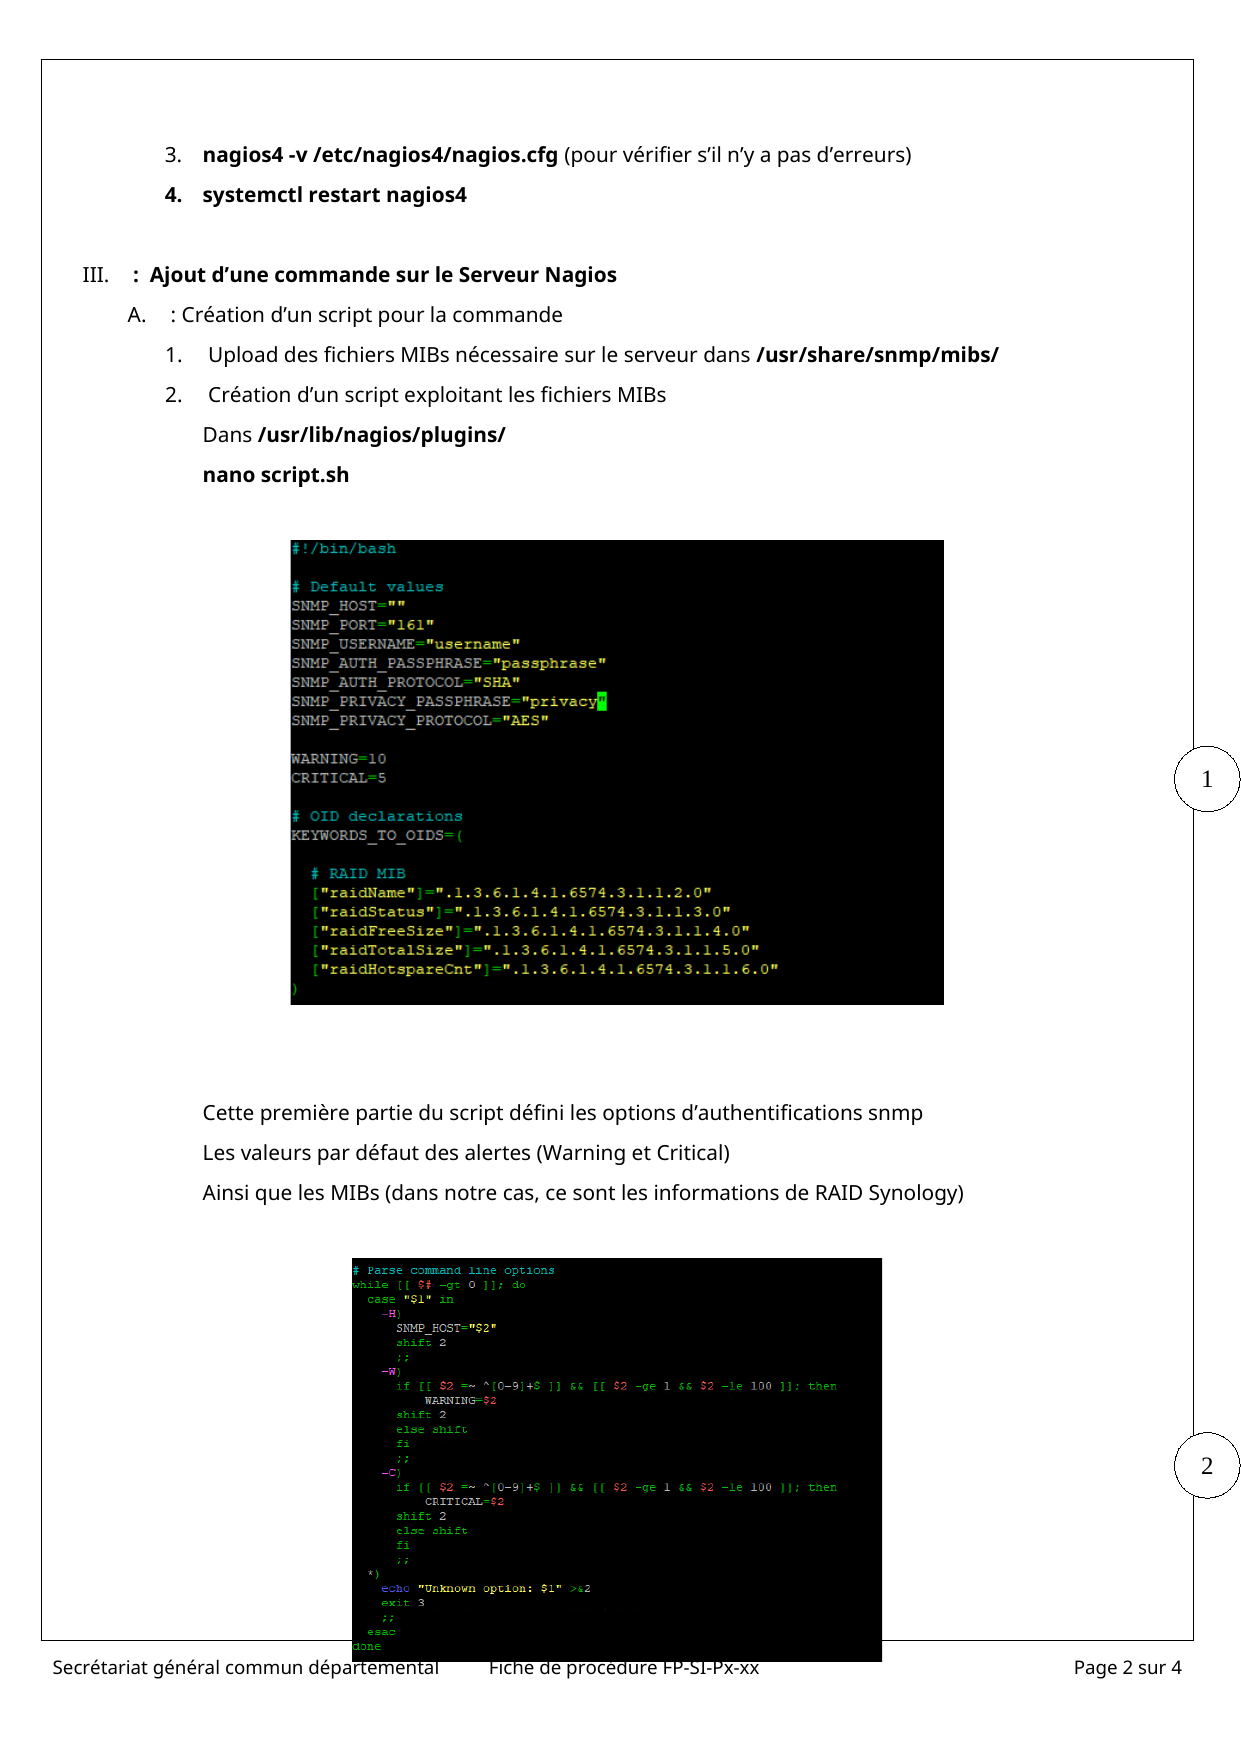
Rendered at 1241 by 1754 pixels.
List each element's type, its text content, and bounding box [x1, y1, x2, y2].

table_cell Champ d’application : SINUM pôle infrastructures – pôle n°2 Mode d’emploi : Installation de l’agent Nagios Configuration de l’agent Copier le fichier NSCP-0.4.1.102-x64.msi sur l’hôte Choisir custom : Ajout d’un hôte sur le Serveur Nagios Pour ajouter un hôte, il faut aller dans le répertoire /etc/nagios4/conf.d/ Éditer le fichier de configuration hosts.cfg (exemple) Définition de l’hôte comme ci-dessous nagios4 -v /etc/nagios4/nagios.cfg (pour vérifier s’il n’y a pas d’erreurs) systemctl restart nagios4 : Ajout d’une commande sur le Serveur Nagios : Création d’un script pour la commande Upload des fichiers MIBs nécessaire sur le serveur dans /usr/share/snmp/mibs/ Création d’un script exploitant les fichiers MIBs Dans /usr/lib/nagios/plugins/ nano script.sh Cette première partie du script défini les options d’authentifications snmp Les valeurs par défaut des alertes (Warning et Critical) Ainsi que les MIBs (dans notre cas, ce sont les informations de RAID Synology) Cette seconde partie du script sert à définir les options et les arguments -H = l’adresse IP de la machine, -W = le seuil d’alerte de Warning et -C = le seuil d’alerte de Critical Cette dernière partie du script sert à exploiter les valeurs des MIBs défini de chaque machine authentifiée via un snmpwalk et fait un calcul pour obtenir un pourcentage de l’espace libre du RAID. Et enfin il retourne un message en fonction du pourcentage calculer précédemment. : Ajout de la commande 1. Dans /etc/nagios/conf.d/commands.cfg Écrire la commande comme ci-dessous, les options définis précédemment sont utilisés ici : Vérification : Vérification de la remonter de l’hôte 1. Dans l’interface web de Nagios, rechercher la machine ajoutée : Vérification de la remonter de la commande 1. Dans l’interface web, aller sur la machine en question et cliquer sur « View Status details for this hosts » Si besoin actualiser la tâche en question. Support d’enregistrement S:\SIDSIC-Technique\... [42, 60, 1193, 1639]
picture [290, 540, 944, 1005]
picture [352, 1258, 883, 1662]
